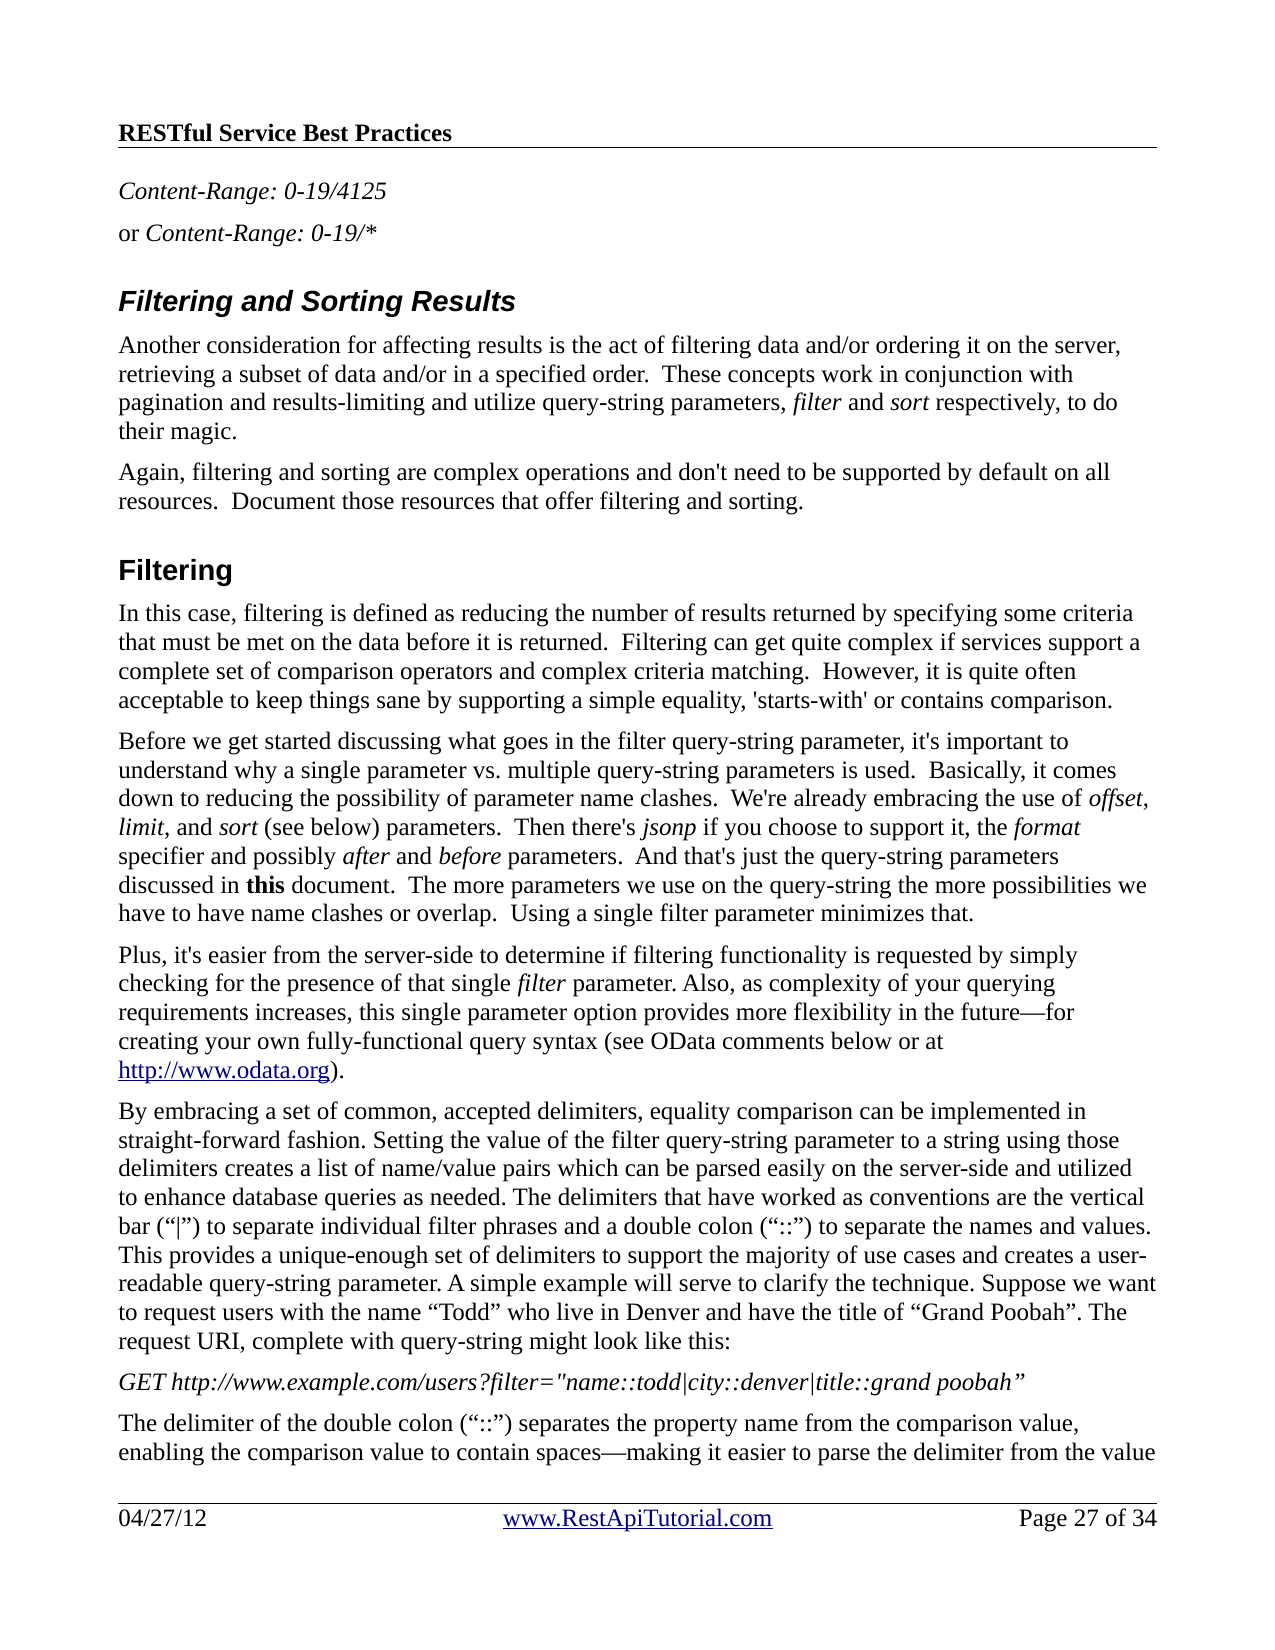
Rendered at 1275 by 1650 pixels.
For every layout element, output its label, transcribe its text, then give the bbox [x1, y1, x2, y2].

subtitle Filtering and Sorting Results [118, 284, 1157, 317]
text Content-Range: 0-19/4125 [118, 176, 1157, 205]
text Another consideration for affecting results is the act of filtering data and/or ordering it on the server, retrieving a subset of data and/or in a specified order. These concepts work in conjunction with pagination and results-limiting and utilize query-string parameters, filter and sort respectively, to do their magic. [118, 330, 1157, 445]
text Again, filtering and sorting are complex operations and don't need to be supported by default on all resources. Document those resources that offer filtering and sorting. [118, 457, 1157, 515]
text GET http://www.example.com/users?filter="name::todd|city::denver|title::grand poobah” [118, 1367, 1157, 1396]
subtitle Filtering [118, 552, 1157, 586]
text Plus, it's easier from the server-side to determine if filtering functionality is requested by simply checking for the presence of that single filter parameter. Also, as complexity of your querying requirements increases, this single parameter option provides more flexibility in the future—for creating your own fully-functional query syntax (see OData comments below or at http://www.odata.org). [118, 940, 1157, 1083]
text The delimiter of the double colon (“::”) separates the property name from the comparison value, enabling the comparison value to contain spaces—making it easier to parse the delimiter from the value [118, 1408, 1157, 1466]
text Before we get started discussing what goes in the filter query-string parameter, it's important to understand why a single parameter vs. multiple query-string parameters is used. Basically, it comes down to reducing the possibility of parameter name clashes. We're already embracing the use of offset, limit, and sort (see below) parameters. Then there's jsonp if you choose to support it, the format specifier and possibly after and before parameters. And that's just the query-string parameters discussed in this document. The more parameters we use on the query-string the more possibilities we have to have name clashes or overlap. Using a single filter parameter minimizes that. [118, 726, 1157, 927]
text In this case, filtering is defined as reducing the number of results returned by specifying some criteria that must be met on the data before it is returned. Filtering can get quite complex if services support a complete set of comparison operators and complex criteria matching. However, it is quite often acceptable to keep things sane by supporting a simple equality, 'starts-with' or contains comparison. [118, 598, 1157, 713]
text or Content-Range: 0-19/* [118, 218, 1157, 246]
text By embracing a set of common, accepted delimiters, equality comparison can be implemented in straight-forward fashion. Setting the value of the filter query-string parameter to a string using those delimiters creates a list of name/value pairs which can be parsed easily on the server-side and utilized to enhance database queries as needed. The delimiters that have worked as conventions are the vertical bar (“|”) to separate individual filter phrases and a double colon (“::”) to separate the names and values. This provides a unique-enough set of delimiters to support the majority of use cases and creates a user-readable query-string parameter. A simple example will serve to clarify the technique. Suppose we want to request users with the name “Todd” who live in Denver and have the title of “Grand Poobah”. The request URI, complete with query-string might look like this: [118, 1096, 1157, 1355]
